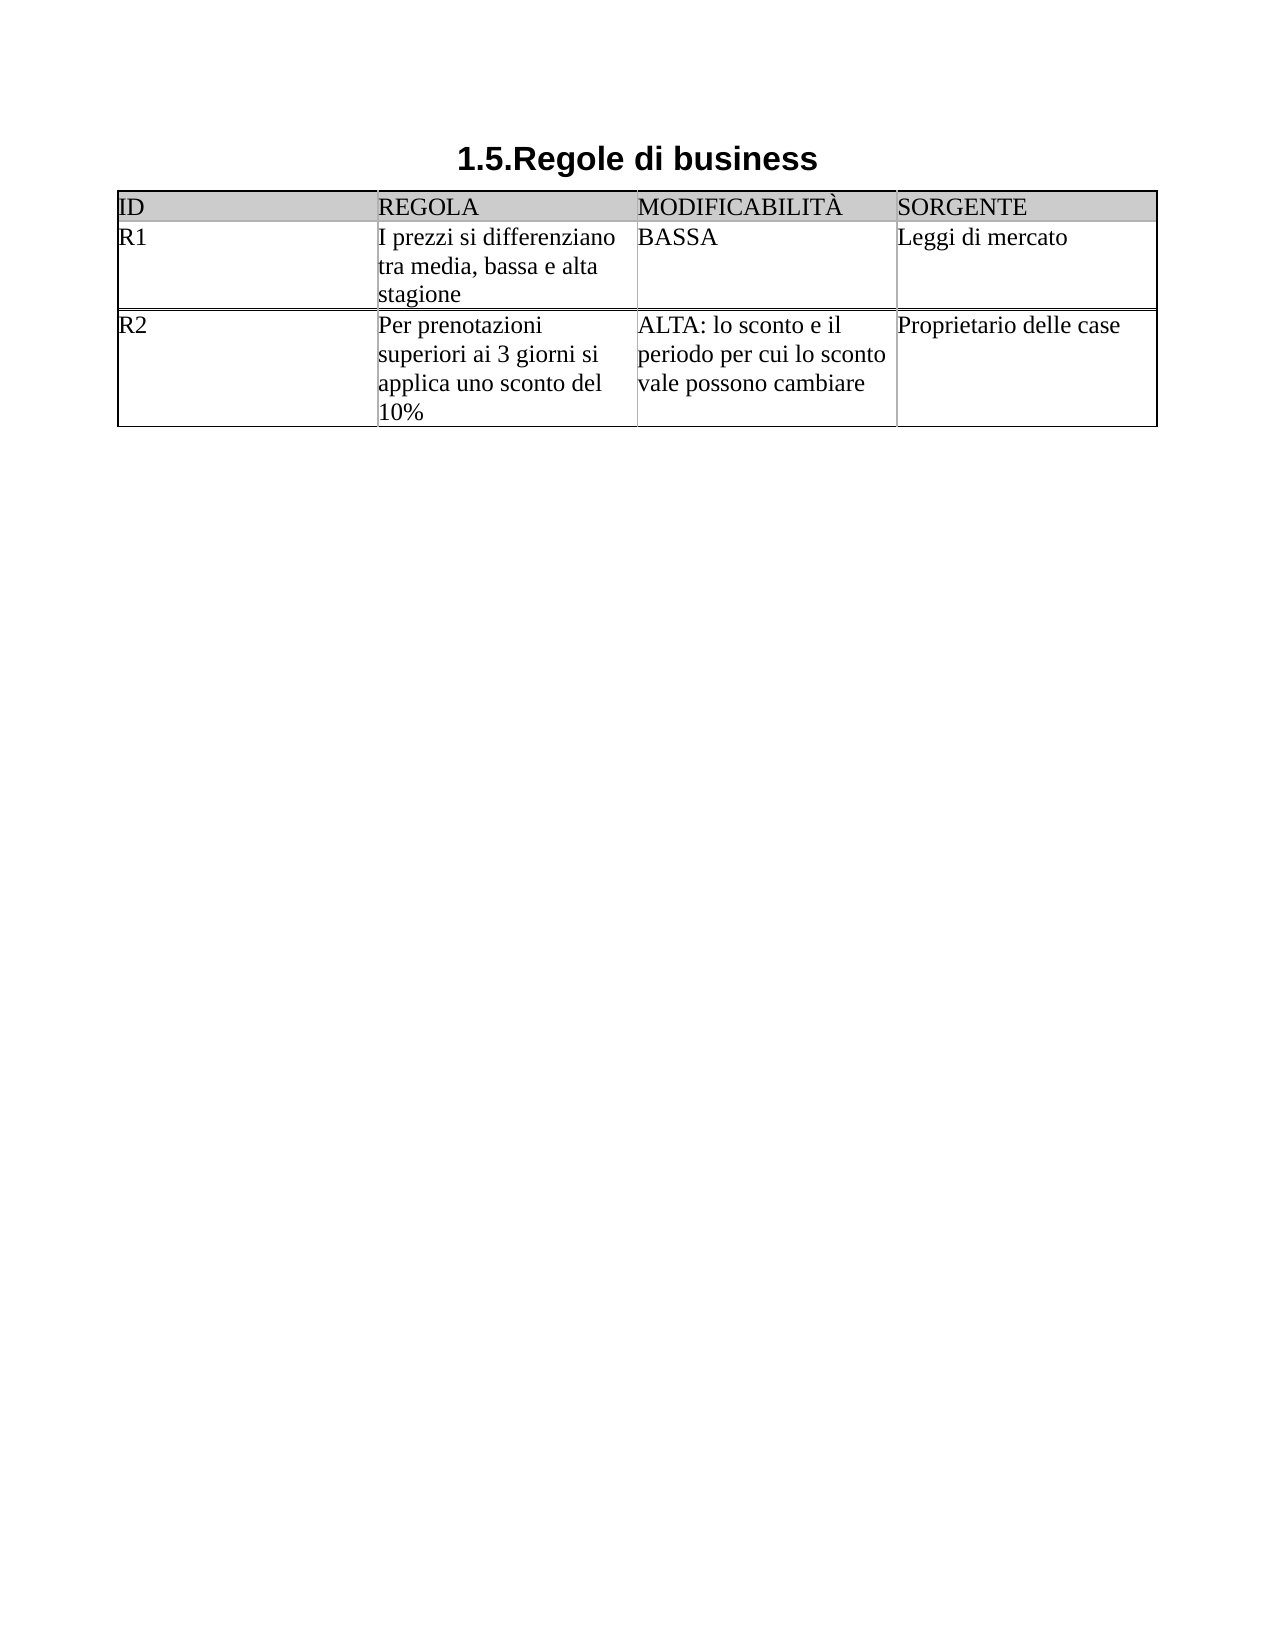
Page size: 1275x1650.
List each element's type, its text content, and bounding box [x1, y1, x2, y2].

table_cell Leggi di mercato [898, 222, 1156, 308]
table_cell R1 [119, 222, 377, 308]
table_cell Per prenotazioni superiori ai 3 giorni si applica uno sconto del 10% [379, 311, 637, 426]
table_cell ALTA: lo sconto e il periodo per cui lo sconto vale possono cambiare [638, 311, 896, 426]
subtitle 1.5.Regole di business [118, 139, 1157, 178]
table_cell BASSA [638, 222, 896, 308]
table_header SORGENTE [898, 192, 1156, 220]
table_header ID [119, 192, 377, 220]
table_cell Proprietario delle case [898, 311, 1156, 426]
table_header MODIFICABILITÀ [638, 192, 896, 220]
table_header REGOLA [379, 192, 637, 220]
table_cell R2 [119, 311, 377, 426]
table_cell I prezzi si differenziano tra media, bassa e alta stagione [379, 222, 637, 308]
